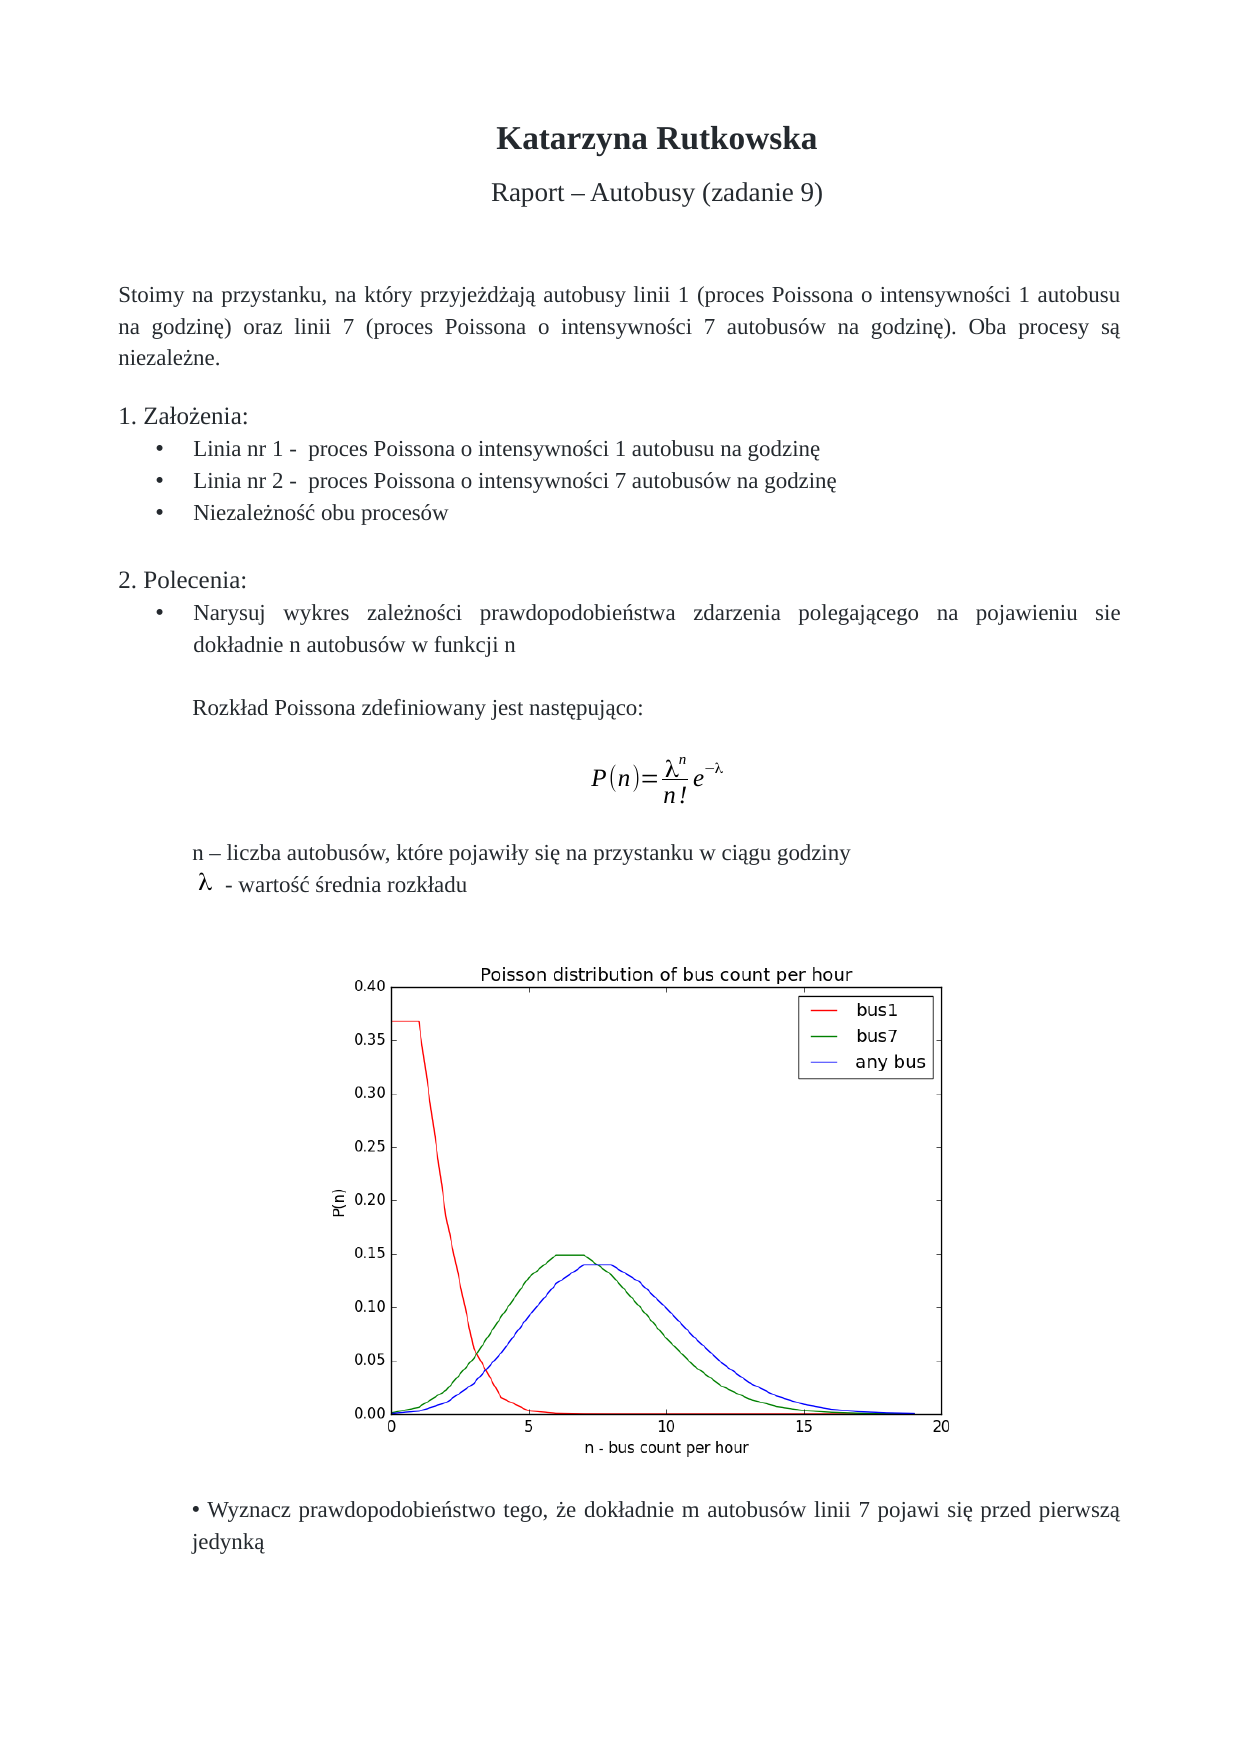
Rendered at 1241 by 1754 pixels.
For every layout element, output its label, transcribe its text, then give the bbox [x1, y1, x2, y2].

text - wartość średnia rozkładu [118, 871, 1122, 897]
list Katarzyna Rutkowska [118, 118, 1122, 156]
list Narysuj wykres zależności prawdopodobieństwa zdarzenia polegającego na pojawieniu sie dokładnie n autobusów w funkcji n [156, 599, 1122, 657]
list Linia nr 2 - proces Poissona o intensywności 7 autobusów na godzinę [156, 467, 1122, 493]
list Niezależność obu procesów [156, 499, 1122, 525]
text n – liczba autobusów, które pojawiły się na przystanku w ciągu godziny [118, 839, 1122, 866]
text 2. Polecenia: [118, 565, 1122, 593]
picture [302, 933, 1012, 1467]
list Wyznacz prawdopodobieństwo tego, że dokładnie m autobusów linii 7 pojawi się przed pierwszą jedynką [118, 1496, 1122, 1554]
list Raport – Autobusy (zadanie 9) [118, 176, 1122, 207]
text Rozkład Poissona zdefiniowany jest następująco: [118, 694, 1122, 720]
text Stoimy na przystanku, na który przyjeżdżają autobusy linii 1 (proces Poissona o intensywności 1 autobusu na godzinę) oraz linii 7 (proces Poissona o intensywności 7 autobusów na godzinę). Oba procesy są niezależne. [118, 281, 1122, 371]
text 1. Założenia: [118, 401, 1122, 430]
list Linia nr 1 - proces Poissona o intensywności 1 autobusu na godzinę [156, 436, 1122, 462]
